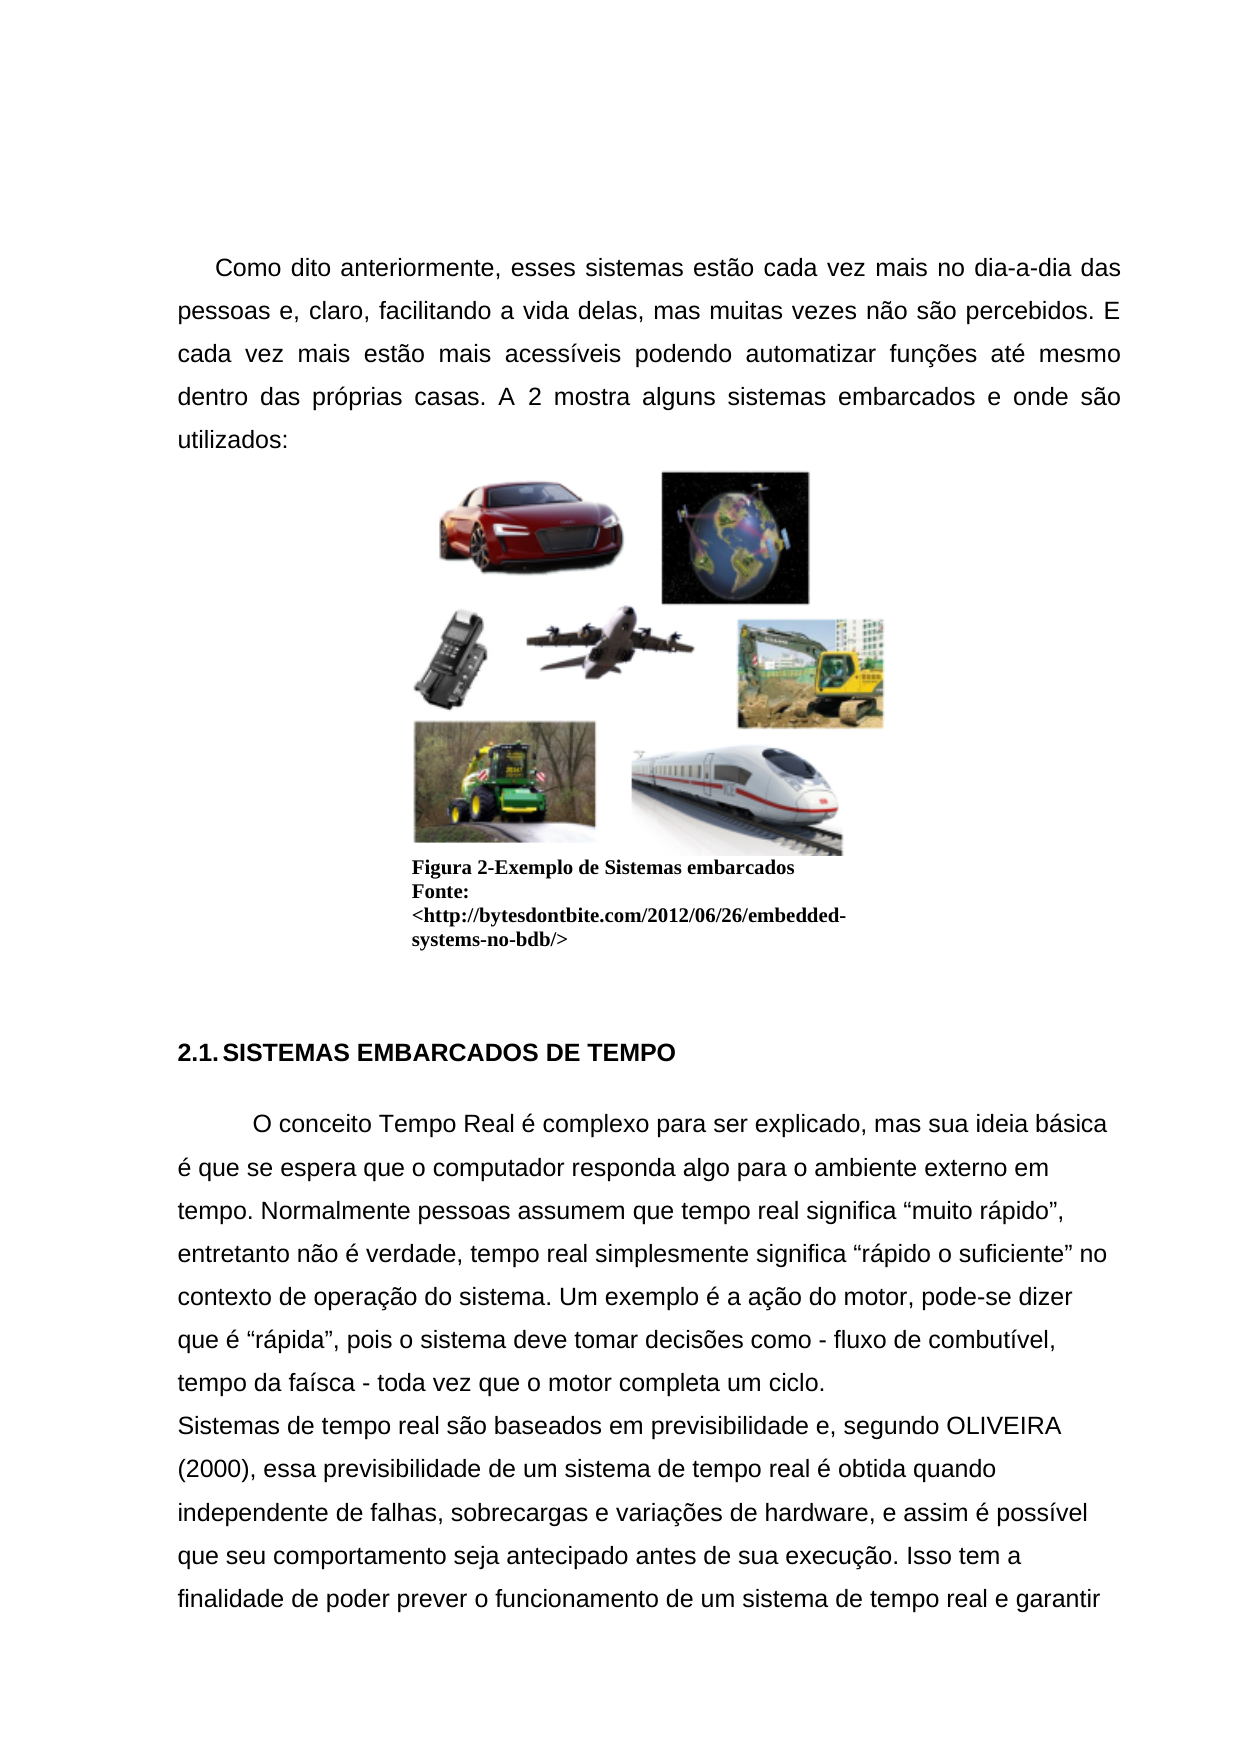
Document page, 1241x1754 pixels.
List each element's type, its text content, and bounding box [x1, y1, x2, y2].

text Como dito anteriormente, esses sistemas estão cada vez mais no dia-a-dia das pessoas e, claro, facilitando a vida delas, mas muitas vezes não são percebidos. E cada vez mais estão mais acessíveis podendo automatizar funções até mesmo dentro das próprias casas. A 2 mostra alguns sistemas embarcados e onde são utilizados: [177, 177, 1122, 454]
text Fonte: <http://bytesdontbite.com/2012/06/26/embedded-systems-no-bdb/> [412, 879, 887, 951]
subtitle SISTEMAS EMBARCADOS DE TEMPO [177, 1038, 1122, 1066]
text Figura 2-Exemplo de Sistemas embarcados [412, 856, 887, 879]
text O conceito Tempo Real é complexo para ser explicado, mas sua ideia básica é que se espera que o computador responda algo para o ambiente externo em tempo. Normalmente pessoas assumem que tempo real significa “muito rápido”, entretanto não é verdade, tempo real simplesmente significa “rápido o suficiente” no contexto de operação do sistema. Um exemplo é a ação do motor, pode-se dizer que é “rápida”, pois o sistema deve tomar decisões como - fluxo de combutível, tempo da faísca - toda vez que o motor completa um ciclo. [177, 1109, 1122, 1397]
text Sistemas de tempo real são baseados em previsibilidade e, segundo OLIVEIRA (2000), essa previsibilidade de um sistema de tempo real é obtida quando independente de falhas, sobrecargas e variações de hardware, e assim é possível que seu comportamento seja antecipado antes de sua execução. Isso tem a finalidade de poder prever o funcionamento de um sistema de tempo real e garantir [177, 1411, 1122, 1613]
